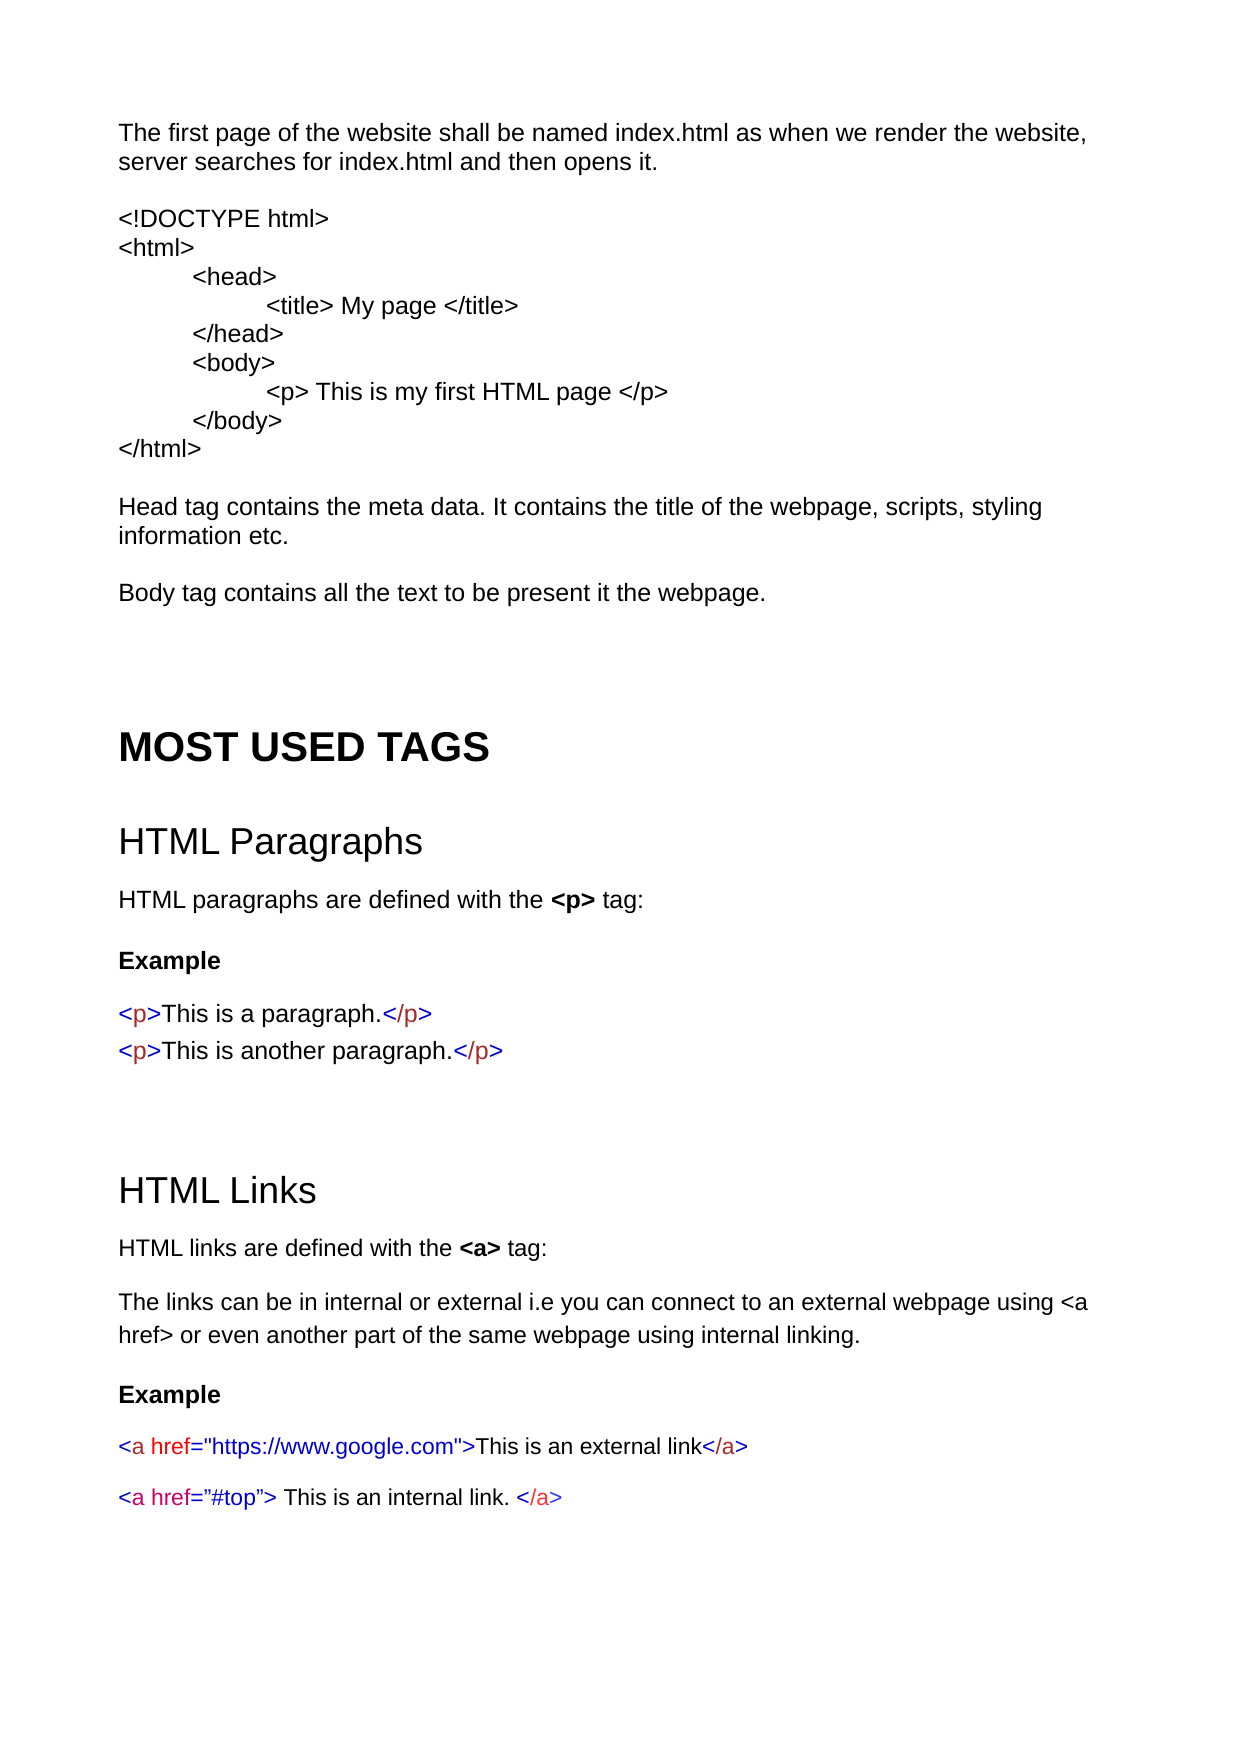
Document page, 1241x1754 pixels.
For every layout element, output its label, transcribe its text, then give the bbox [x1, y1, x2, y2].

text </html> [118, 434, 1122, 463]
text HTML paragraphs are defined with the <p> tag: [118, 885, 1122, 914]
text The first page of the website shall be named index.html as when we render the website, server searches for index.html and then opens it. [118, 118, 1122, 176]
text MOST USED TAGS [118, 722, 1122, 770]
text Head tag contains the meta data. It contains the title of the webpage, scripts, styling information etc. [118, 492, 1122, 549]
subtitle Example [118, 946, 1122, 975]
subtitle Example [118, 1380, 1122, 1409]
text <a href="https://www.google.com">This is an external link</a> [118, 1433, 1122, 1459]
text The links can be in internal or external i.e you can connect to an external webpage using <a href> or even another part of the same webpage using internal linking. [118, 1288, 1122, 1348]
text <head> [118, 262, 1122, 291]
subtitle HTML Links [118, 1168, 1122, 1211]
text <!DOCTYPE html> [118, 204, 1122, 233]
text <p>This is a paragraph.</p> <p>This is another paragraph.</p> [118, 999, 1122, 1064]
text <title> My page </title> [118, 291, 1122, 319]
text <a href=”#top”> This is an internal link. </a> [118, 1483, 1122, 1510]
text </body> [118, 406, 1122, 434]
text <body> [118, 348, 1122, 377]
text <p> This is my first HTML page </p> [118, 377, 1122, 406]
text HTML links are defined with the <a> tag: [118, 1234, 1122, 1261]
text </head> [118, 319, 1122, 348]
subtitle HTML Paragraphs [118, 819, 1122, 862]
text Body tag contains all the text to be present it the webpage. [118, 578, 1122, 607]
text <html> [118, 233, 1122, 262]
